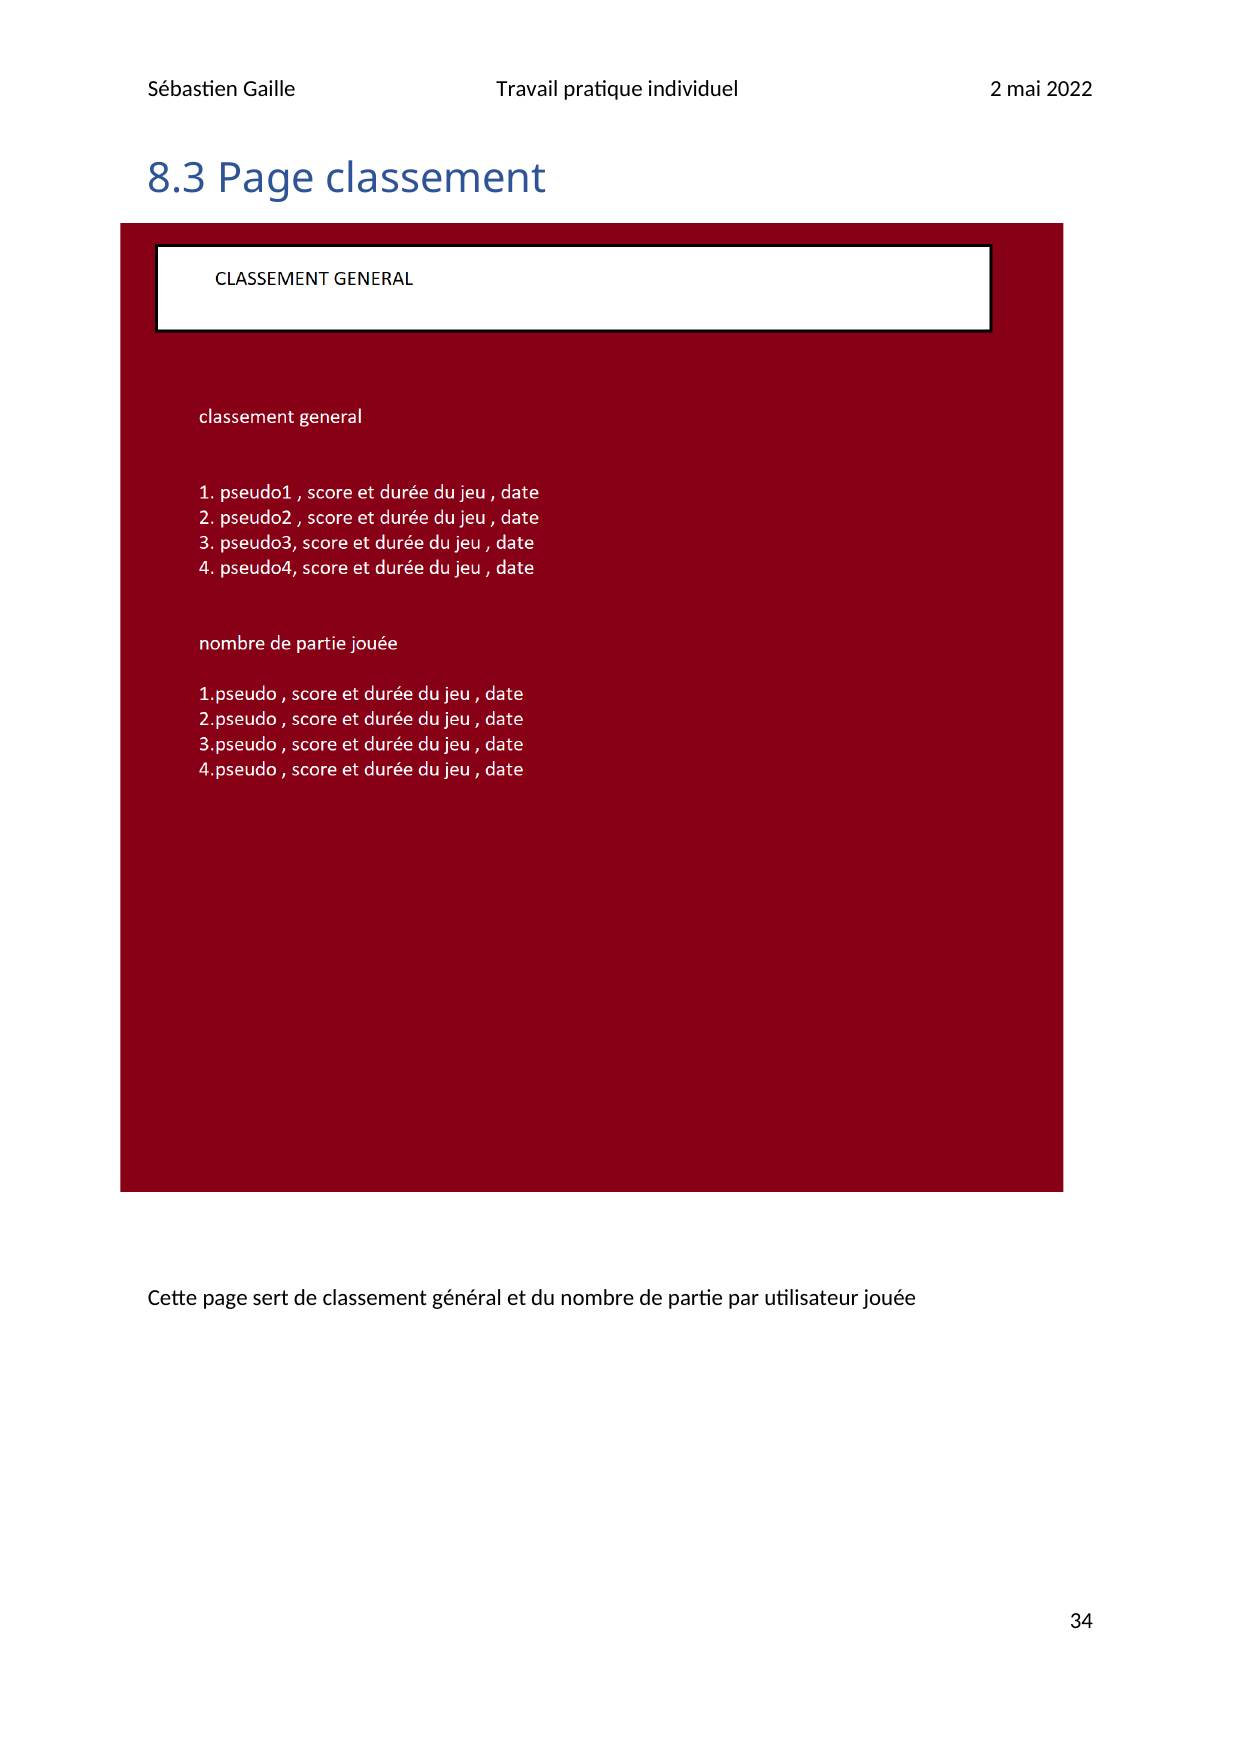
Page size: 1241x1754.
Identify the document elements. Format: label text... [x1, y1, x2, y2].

text Cette page sert de classement général et du nombre de partie par utilisateur jouée [148, 1283, 1093, 1311]
subtitle 8.3 Page classement [148, 148, 1093, 204]
